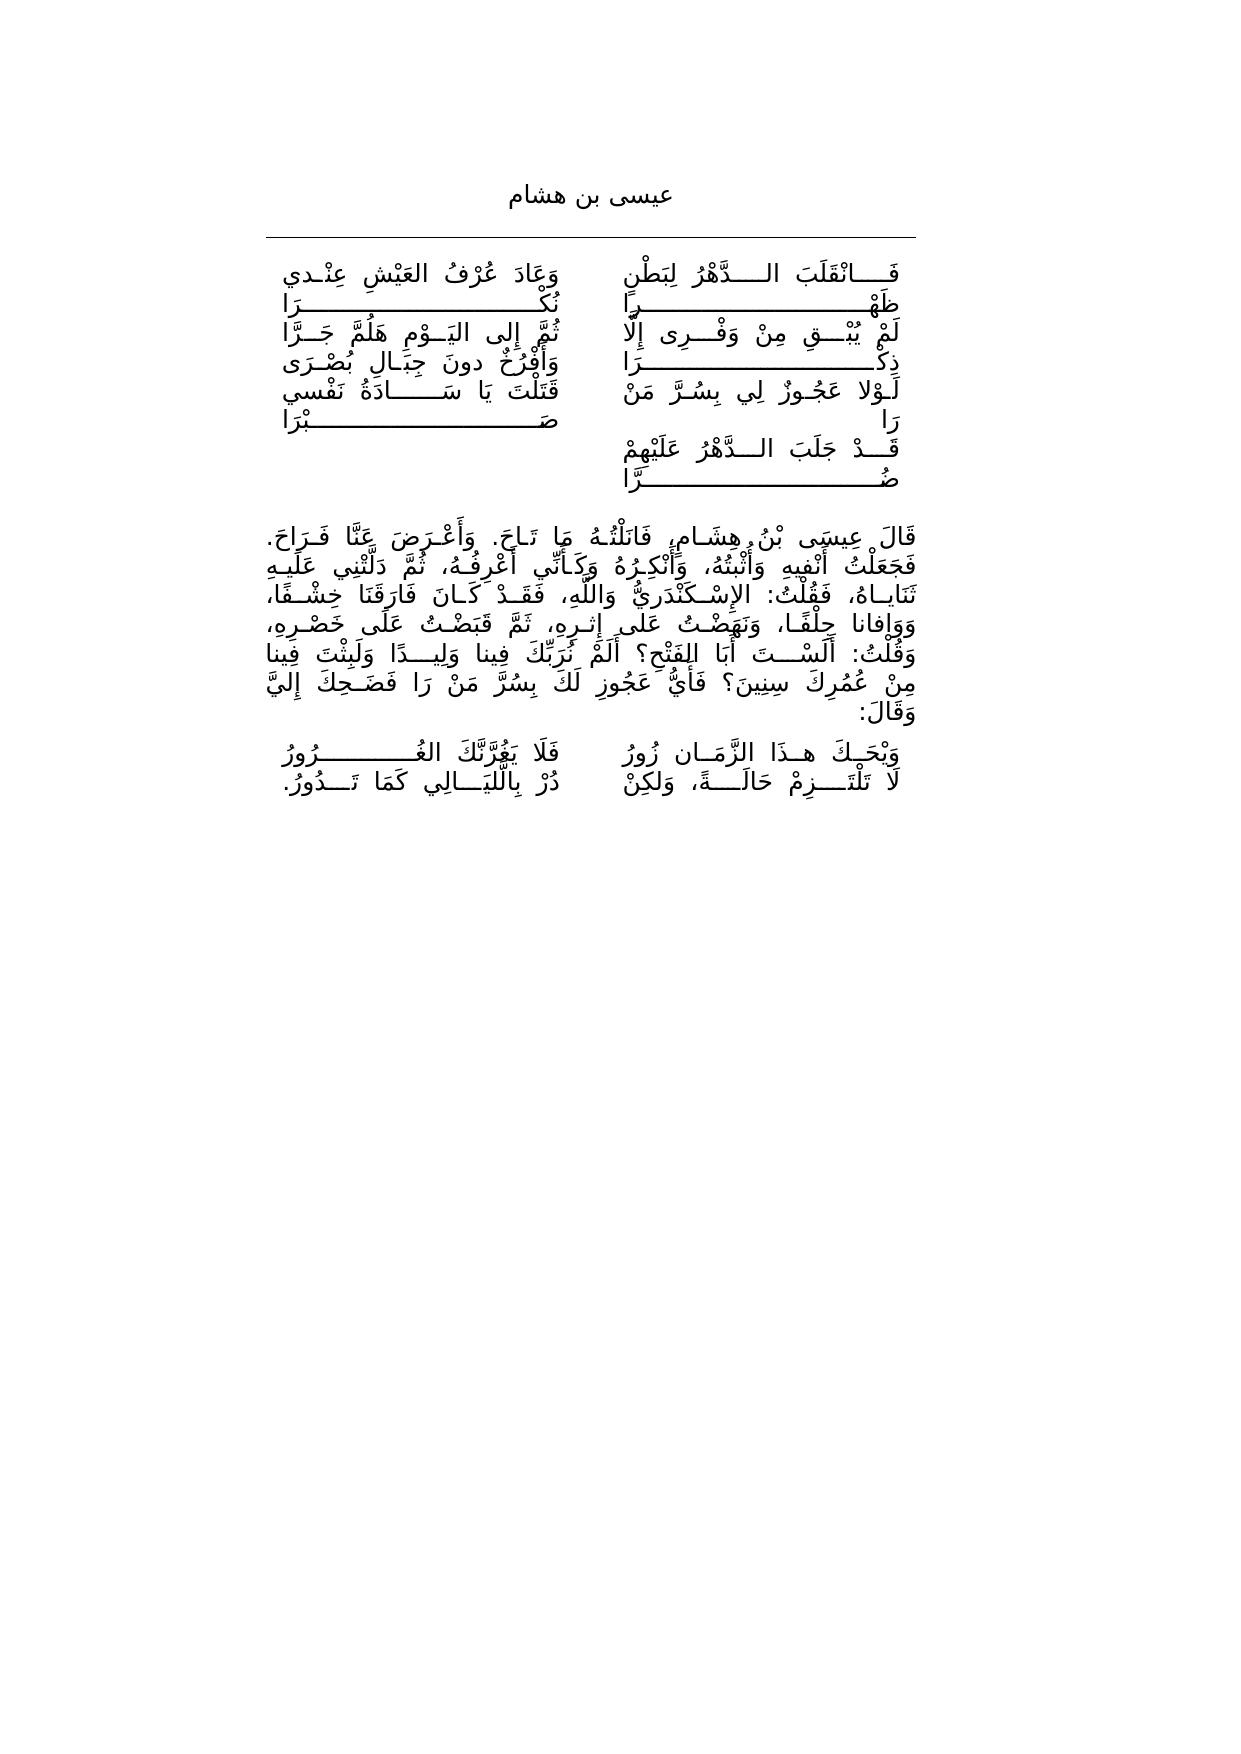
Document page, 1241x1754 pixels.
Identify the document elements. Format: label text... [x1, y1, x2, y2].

table_header فَلَا يَغُرَّنَّكَ الغُرُورُ دُرْ بِالَّليَالِي كَمَا تَدُورُ. [271, 726, 571, 826]
table_header [571, 726, 611, 826]
text قَالَ عِيسَى بْنُ هِشَامٍ، فَانَلْتُهُ مَا تَاحَ. وَأَعْرَضَ عَنَّا فَرَاحَ. فَجَعَلْتُ أَنْفيهِ وَأُثْبتُهُ، وَأَنْكِرُهُ وَكَأَنِّي أَعْرِفُهُ، ثُمَّ دَلَّتْنِي عَلَيهِ ثَنَاياهُ، فَقُلْتُ: الإِسْكَنْدَريُّ وَاللَّهِ، فَقَدْ كَانَ فَارَقَنَا خِشْفًا، وَوَافانا جِلْفًا، وَنَهَضْتُ عَلى إِثرِهِ، ثَمَّ قَبَضْتُ عَلَى خَصْرِهِ، وَقُلْتُ: أَلَسْتَ أَبَا الفَتْحِ؟ أَلَمْ نُرَبِّكَ فِينا وَلِيدًا وَلَبِثْتَ فِينا مِنْ عُمُرِكَ سِنِينَ؟ فَأَيُّ عَجُوزِ لَكَ بِسُرَّ مَنْ رَا فَضَحِكَ إِليَّ وَقَالَ: [266, 522, 916, 726]
table_header أَما تَرَوْني أَتَغَشَّى طِمْرًا مُضْطَبنًا عَلى اللَّيالي غِمَرًا أَقْصَى أَمانِيَّ طُلُوعُ الشِّعْرى وَكانَ هذَا الحُرُّ أَعْلى قَدْرًا ضَرَبْتُ لِلسَّرّا قِبَابًا خُضْرَا فَانْقَلَبَ الدَّهْرُ لِبَطْنٍ ظَهْرا لَمْ يُبْقِ مِنْ وَفْرِى إِلَّا ذِكْرَا لَوْلا عَجُوزٌ لِي بِسُرَّ مَنْ رَا قَدْ جَلَبَ الدَّهْرُ عَلَيْهِمْ ضُرَّا [611, 260, 911, 522]
table_header وَيْحَكَ هذَا الزَّمَان زُورُ لَا تَلْتَزِمْ حَالَةً، وَلكِنْ [611, 726, 911, 826]
table_header [571, 260, 611, 522]
table_header مُمْتَطِيًا في الضُّرِّ أَمْرًا مُرًّا مُلاقِيًا مِنْها صُرُوفًا حَمْرَا فَقَد عُنِينَا بِالأَمَاني دَهْرًا وَماءُ هذَا الوَجْهِ أَغْلى سِعْرَا فِي دَارِ دَارَا وَإِيوَانِ كِسْرى وَعَادَ عُرْفُ العَيْشِ عِنْدي نُكْرَا ثُمَّ إِلى اليَوْمِ هَلُمَّ جَرَّا وَأَفْرُخٌ دونَ جِبَالِ بُصْرَى قَتَلْتَ يَا سَادَةُ نَفْسي صَبْرَا [271, 260, 571, 522]
